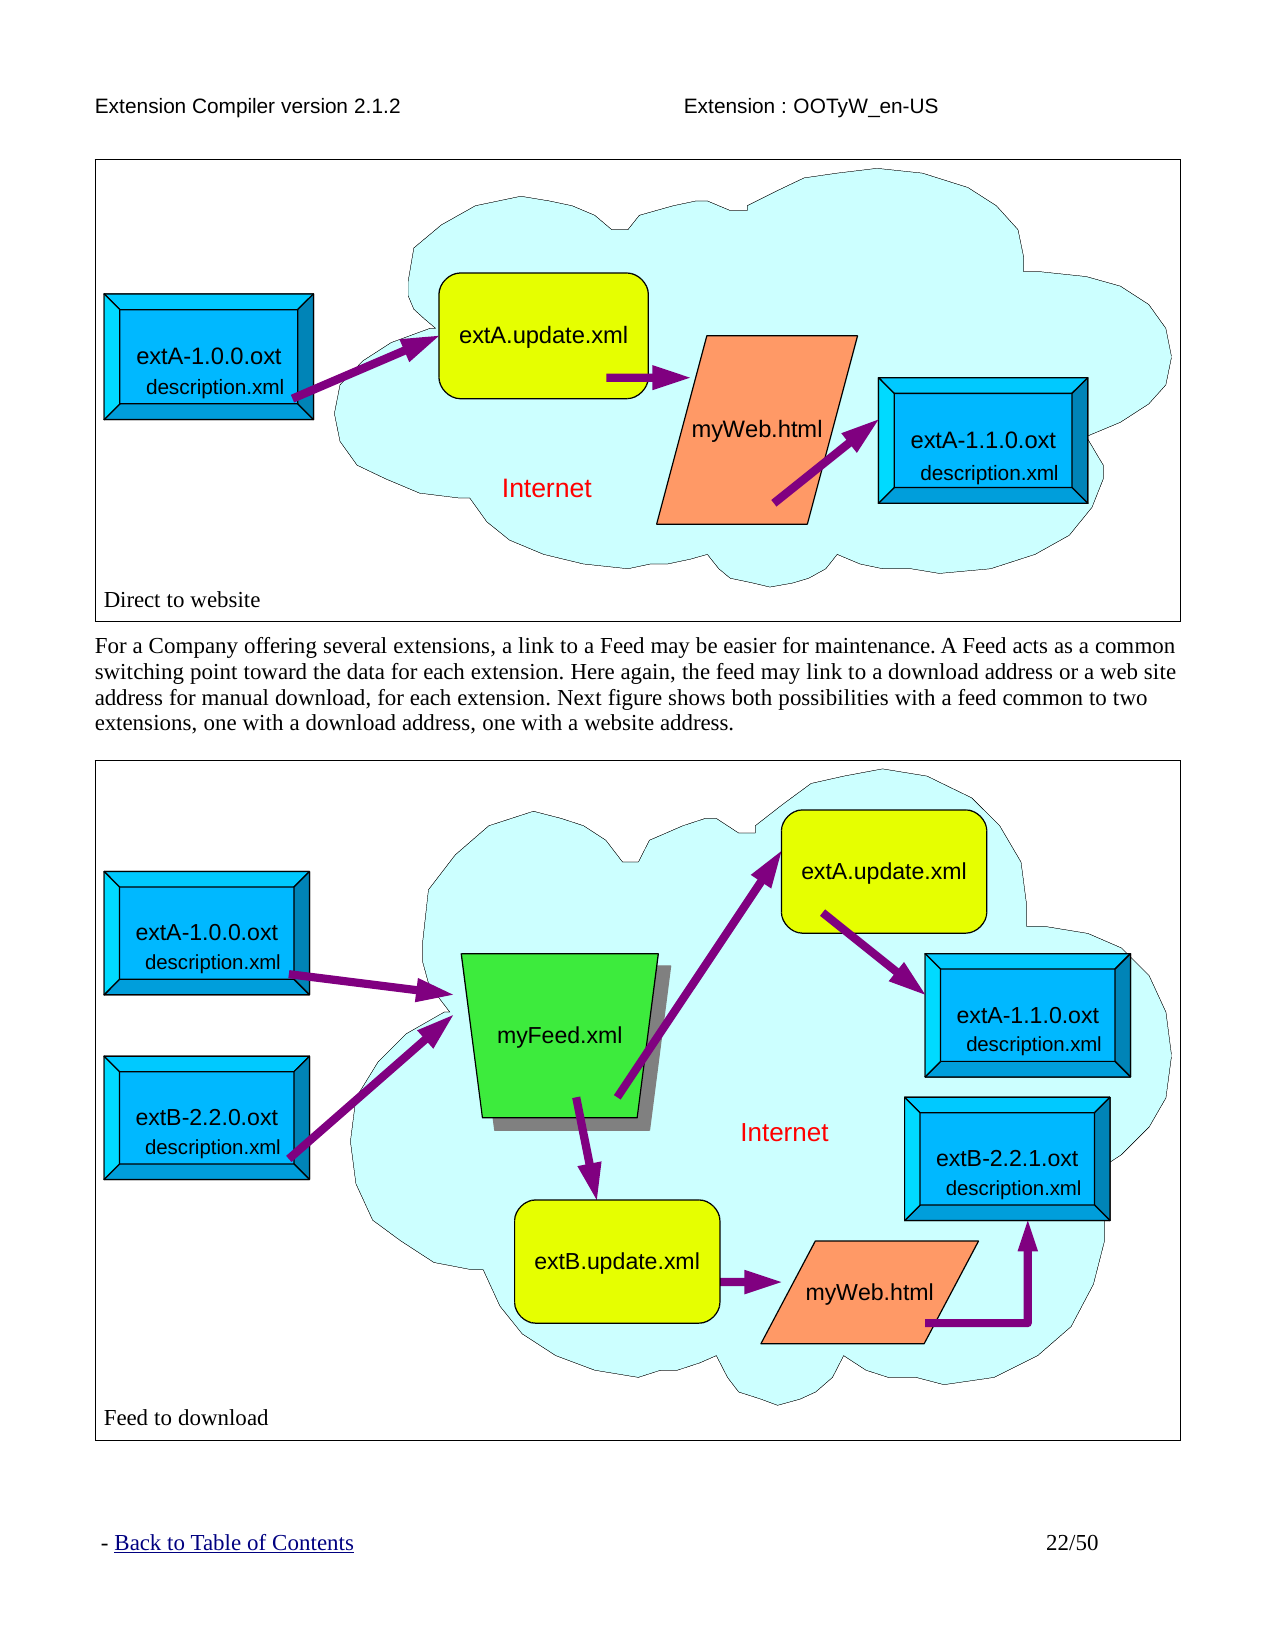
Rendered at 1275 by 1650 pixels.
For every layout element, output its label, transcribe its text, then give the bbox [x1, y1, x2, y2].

text Feed to download [891, 769, 1172, 1050]
text Direct to website [103, 168, 870, 383]
text [94, 147, 1181, 159]
text Feed to download [103, 1061, 1172, 1431]
text Direct to website [885, 168, 1172, 353]
text Feed to download [103, 982, 448, 1133]
text For a Company offering several extensions, a link to a Feed may be easier for maintenance. A Feed acts as a common switching point toward the data for each extension. Here again, the feed may link to a download address or a web site address for manual download, for each extension. Next figure shows both possibilities with a feed common to two extensions, one with a download address, one with a website address. [94, 160, 1181, 736]
text Direct to website [103, 361, 1172, 613]
text Feed to download [103, 769, 875, 985]
